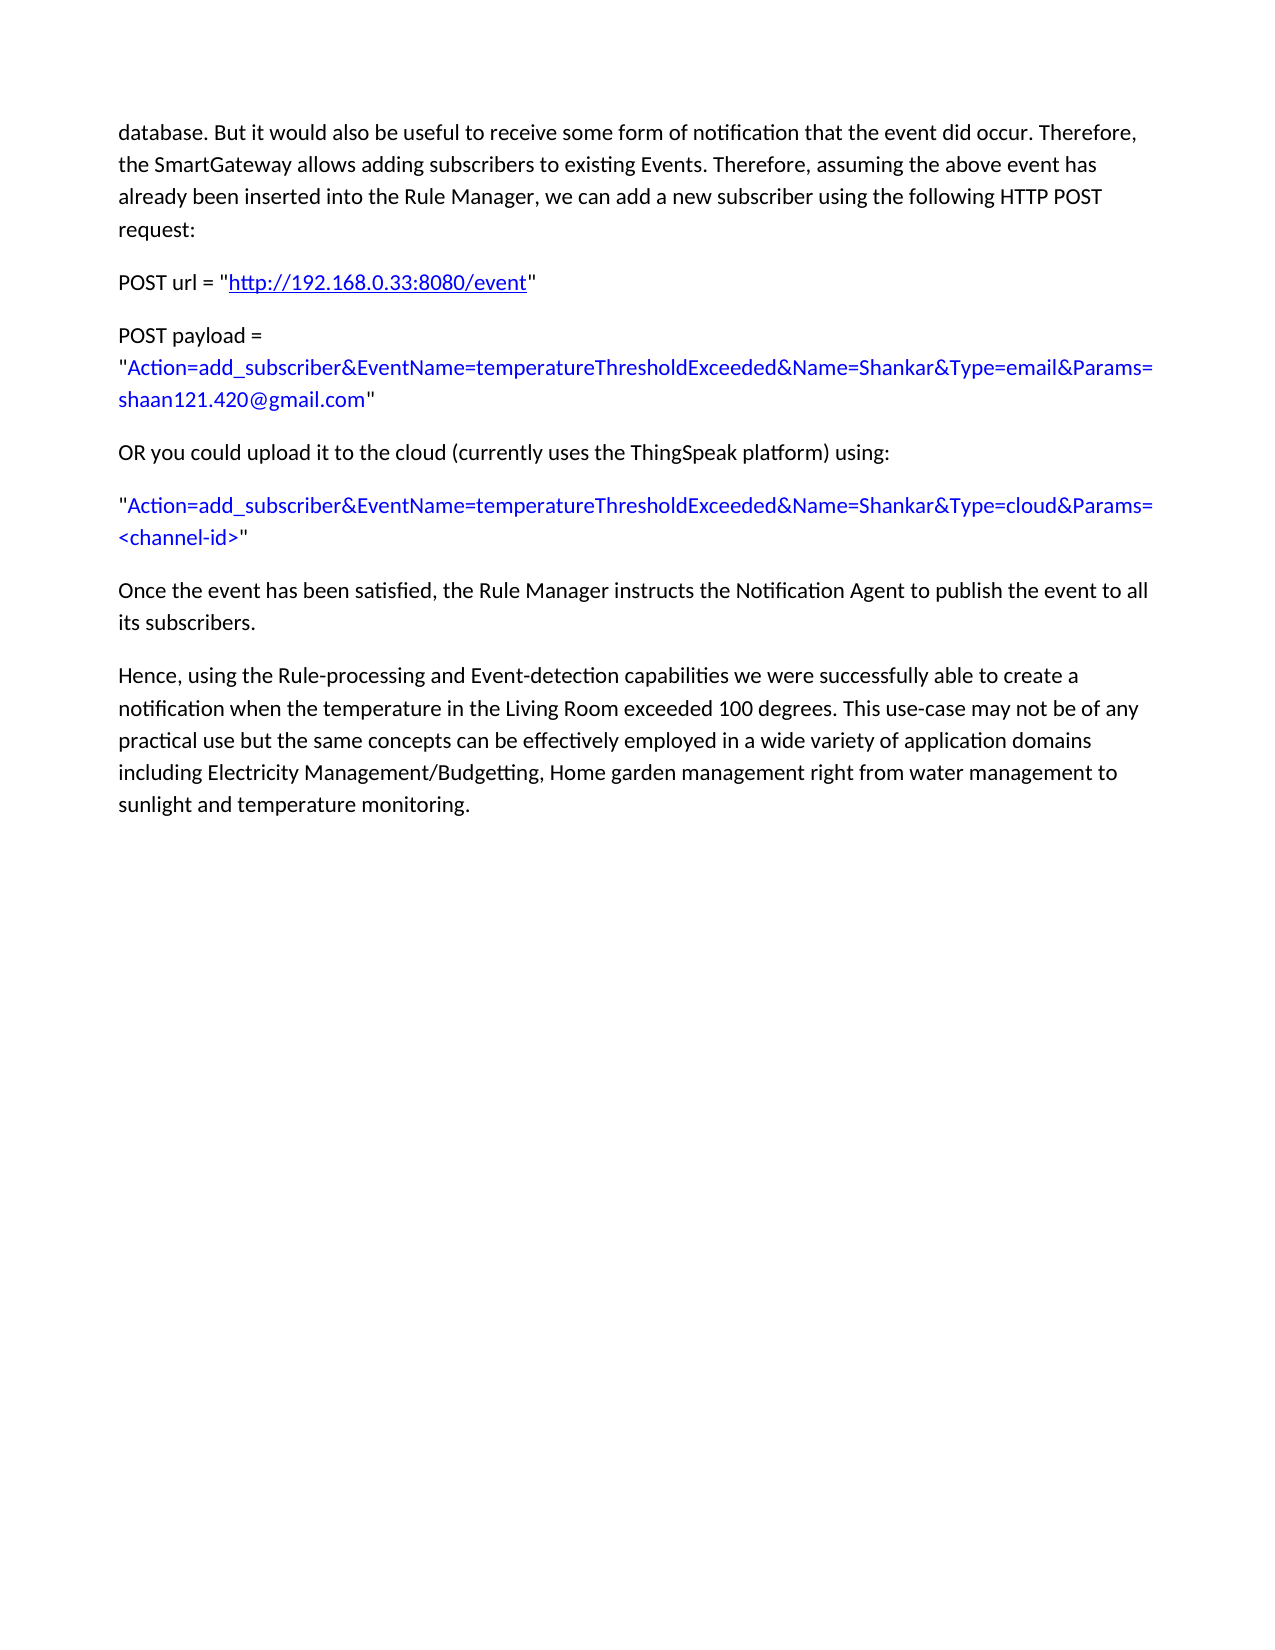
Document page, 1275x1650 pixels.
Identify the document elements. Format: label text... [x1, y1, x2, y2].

text POST payload = "Action=add_subscriber&EventName=temperatureThresholdExceeded&Name=Shankar&Type=email&Params=shaan121.420@gmail.com" [118, 321, 1157, 413]
text OR you could upload it to the cloud (currently uses the ThingSpeak platform) using: [118, 438, 1157, 466]
text POST url = "http://192.168.0.33:8080/event" [118, 268, 1157, 296]
text "Action=add_subscriber&EventName=temperatureThresholdExceeded&Name=Shankar&Type=cloud&Params=<channel-id>" [118, 491, 1157, 551]
text database. But it would also be useful to receive some form of notification that the event did occur. Therefore, the SmartGateway allows adding subscribers to existing Events. Therefore, assuming the above event has already been inserted into the Rule Manager, we can add a new subscriber using the following HTTP POST request: [118, 118, 1157, 243]
text Hence, using the Rule-processing and Event-detection capabilities we were successfully able to create a notification when the temperature in the Living Room exceeded 100 degrees. This use-case may not be of any practical use but the same concepts can be effectively employed in a wide variety of application domains including Electricity Management/Budgetting, Home garden management right from water management to sunlight and temperature monitoring. [118, 662, 1157, 818]
text Once the event has been satisfied, the Rule Manager instructs the Notification Agent to publish the event to all its subscribers. [118, 576, 1157, 637]
